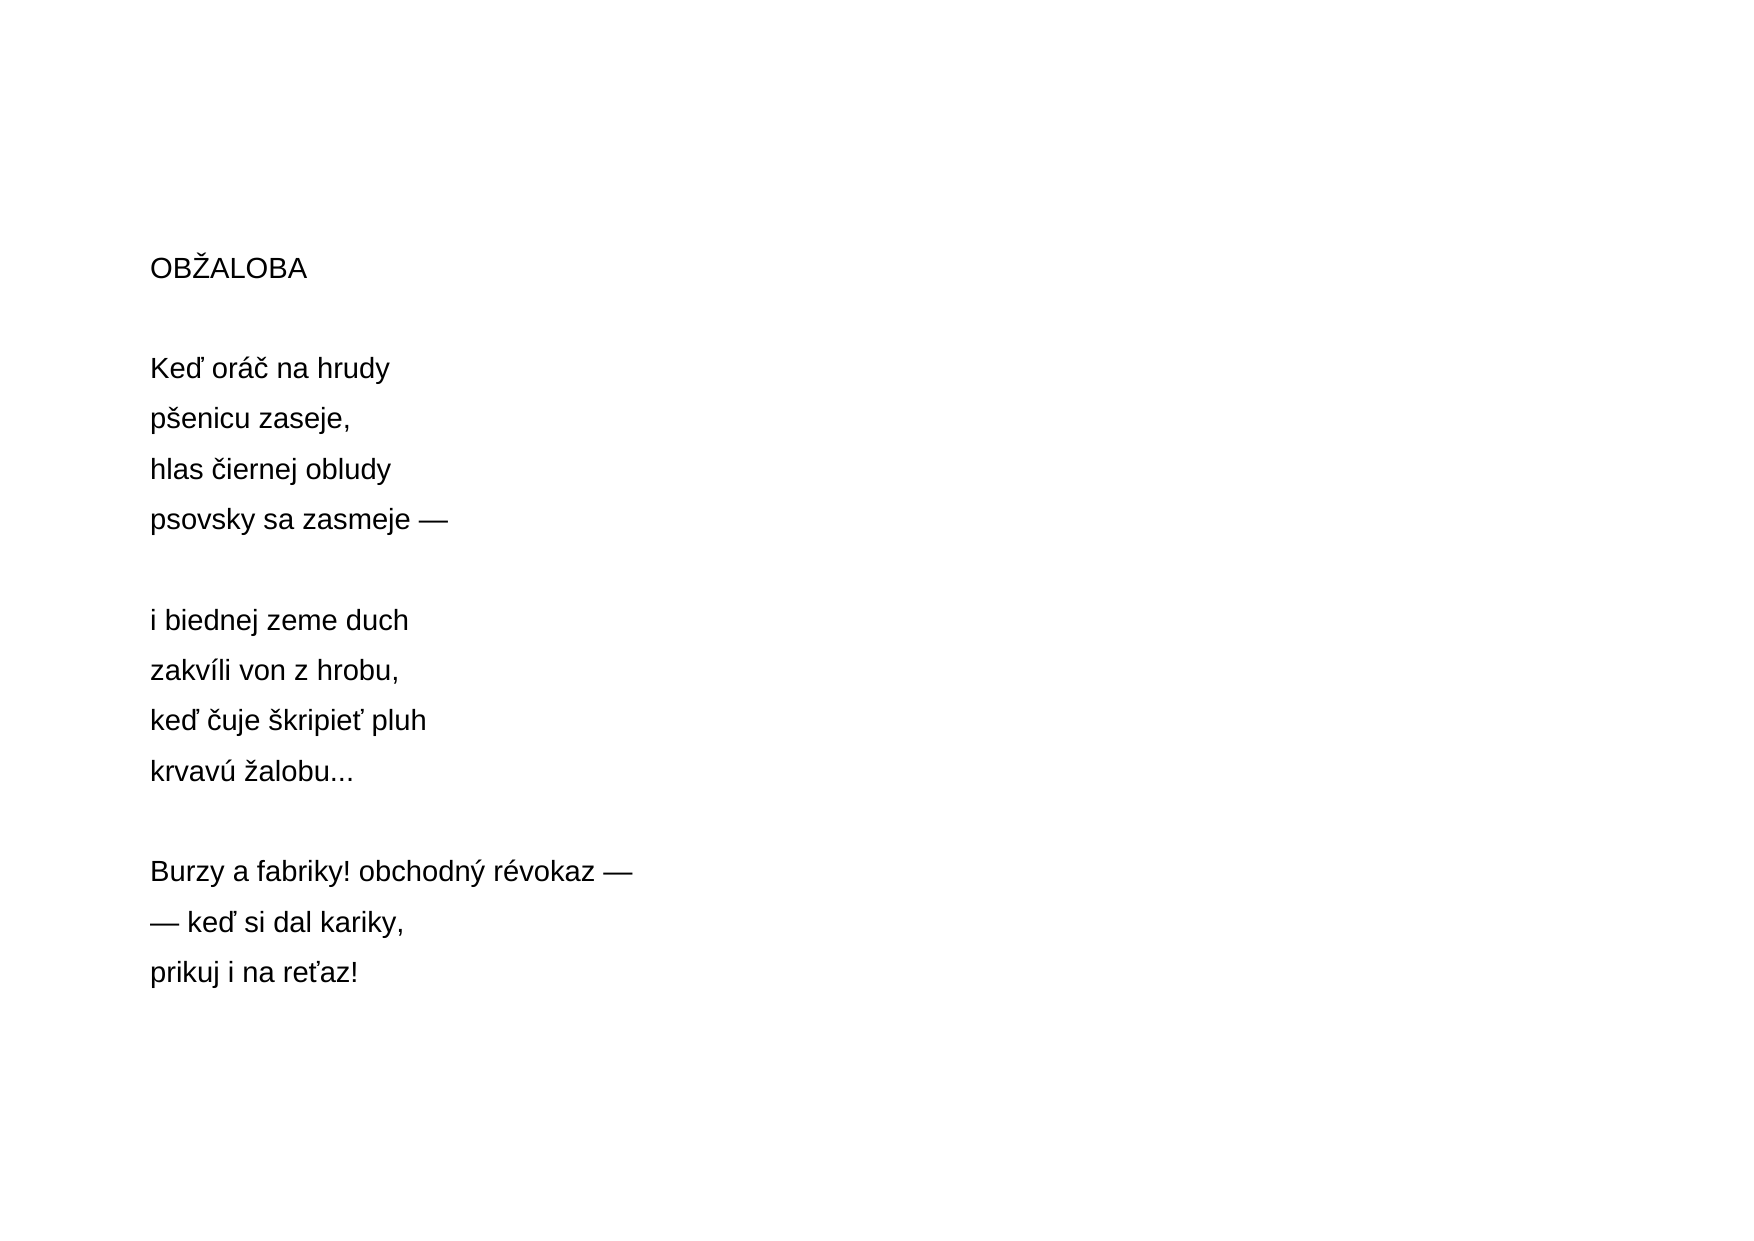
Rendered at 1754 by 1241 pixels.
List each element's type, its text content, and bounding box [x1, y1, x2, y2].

text Keď oráč na hrudy [150, 351, 1243, 385]
text krvavú žalobu... [150, 754, 1243, 787]
text pšenicu zaseje, [150, 402, 1243, 435]
text — keď si dal kariky, [150, 905, 1243, 938]
text hlas čiernej obludy [150, 452, 1243, 485]
text psovsky sa zasmeje — [150, 502, 1243, 536]
text zakvíli von z hrobu, [150, 653, 1243, 687]
text prikuj i na reťaz! [150, 955, 1243, 988]
text OBŽALOBA [150, 251, 1243, 284]
text Burzy a fabriky! obchodný révokaz — [150, 854, 1243, 888]
text i biednej zeme duch [150, 603, 1243, 636]
text keď čuje škripieť pluh [150, 703, 1243, 737]
